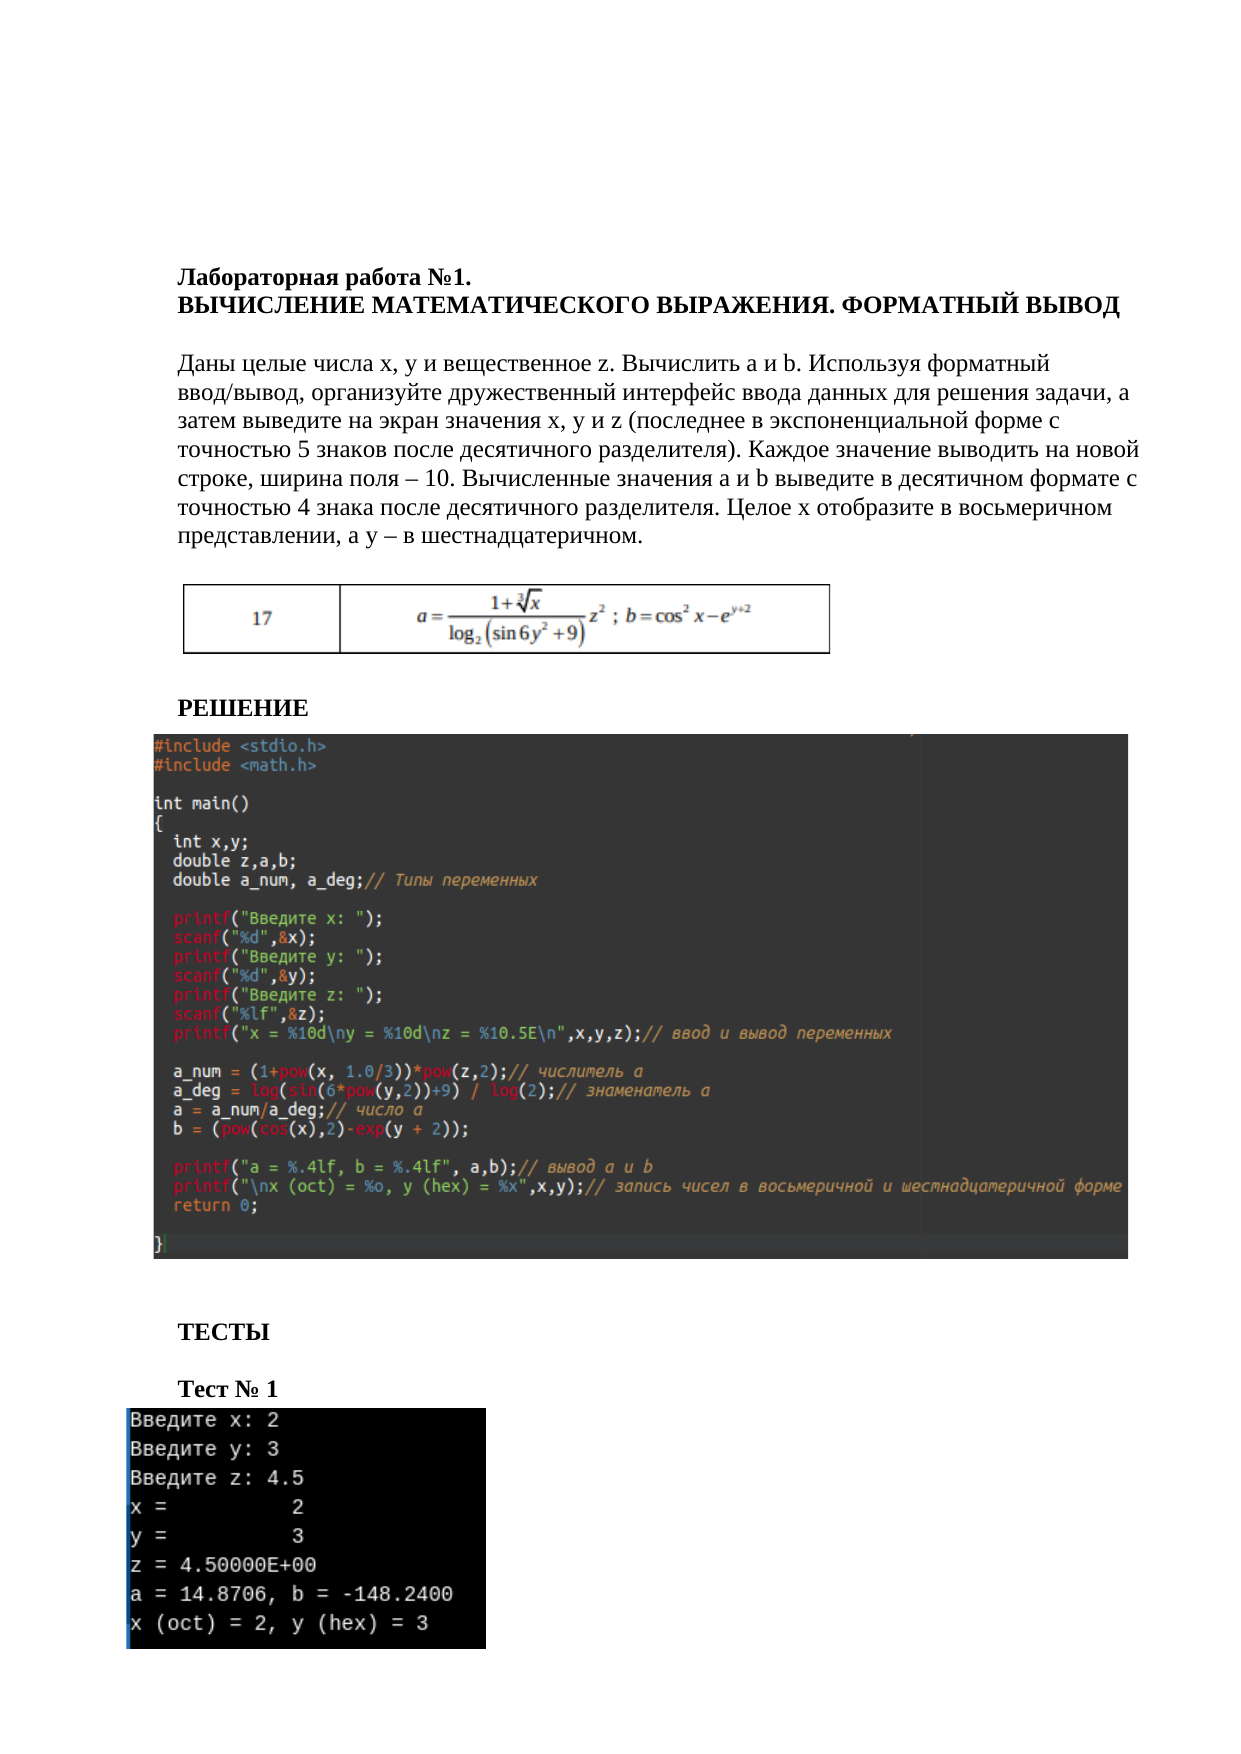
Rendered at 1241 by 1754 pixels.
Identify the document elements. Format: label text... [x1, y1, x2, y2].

text Лабораторная работа №1. [177, 262, 1152, 291]
text ТЕСТЫ [177, 1317, 1152, 1345]
text Тест № 1 [177, 1374, 1152, 1403]
text РЕШЕНИЕ [177, 693, 1152, 722]
picture [153, 734, 1129, 1259]
picture [183, 584, 830, 654]
text ВЫЧИСЛЕНИЕ МАТЕМАТИЧЕСКОГО ВЫРАЖЕНИЯ. ФОРМАТНЫЙ ВЫВОД [177, 291, 1152, 319]
picture [126, 1408, 486, 1649]
text Даны целые числа x, y и вещественное z. Вычислить a и b. Используя форматный ввод/вывод, организуйте дружественный интерфейс ввода данных для решения задачи, а затем выведите на экран значения x, y и z (последнее в экспоненциальной форме с точностью 5 знаков после десятичного разделителя). Каждое значение выводить на новой строке, ширина поля – 10. Вычисленные значения a и b выведите в десятичном формате с точностью 4 знака после десятичного разделителя. Целое x отобразите в восьмеричном представлении, а y – в шестнадцатеричном. [177, 348, 1152, 549]
